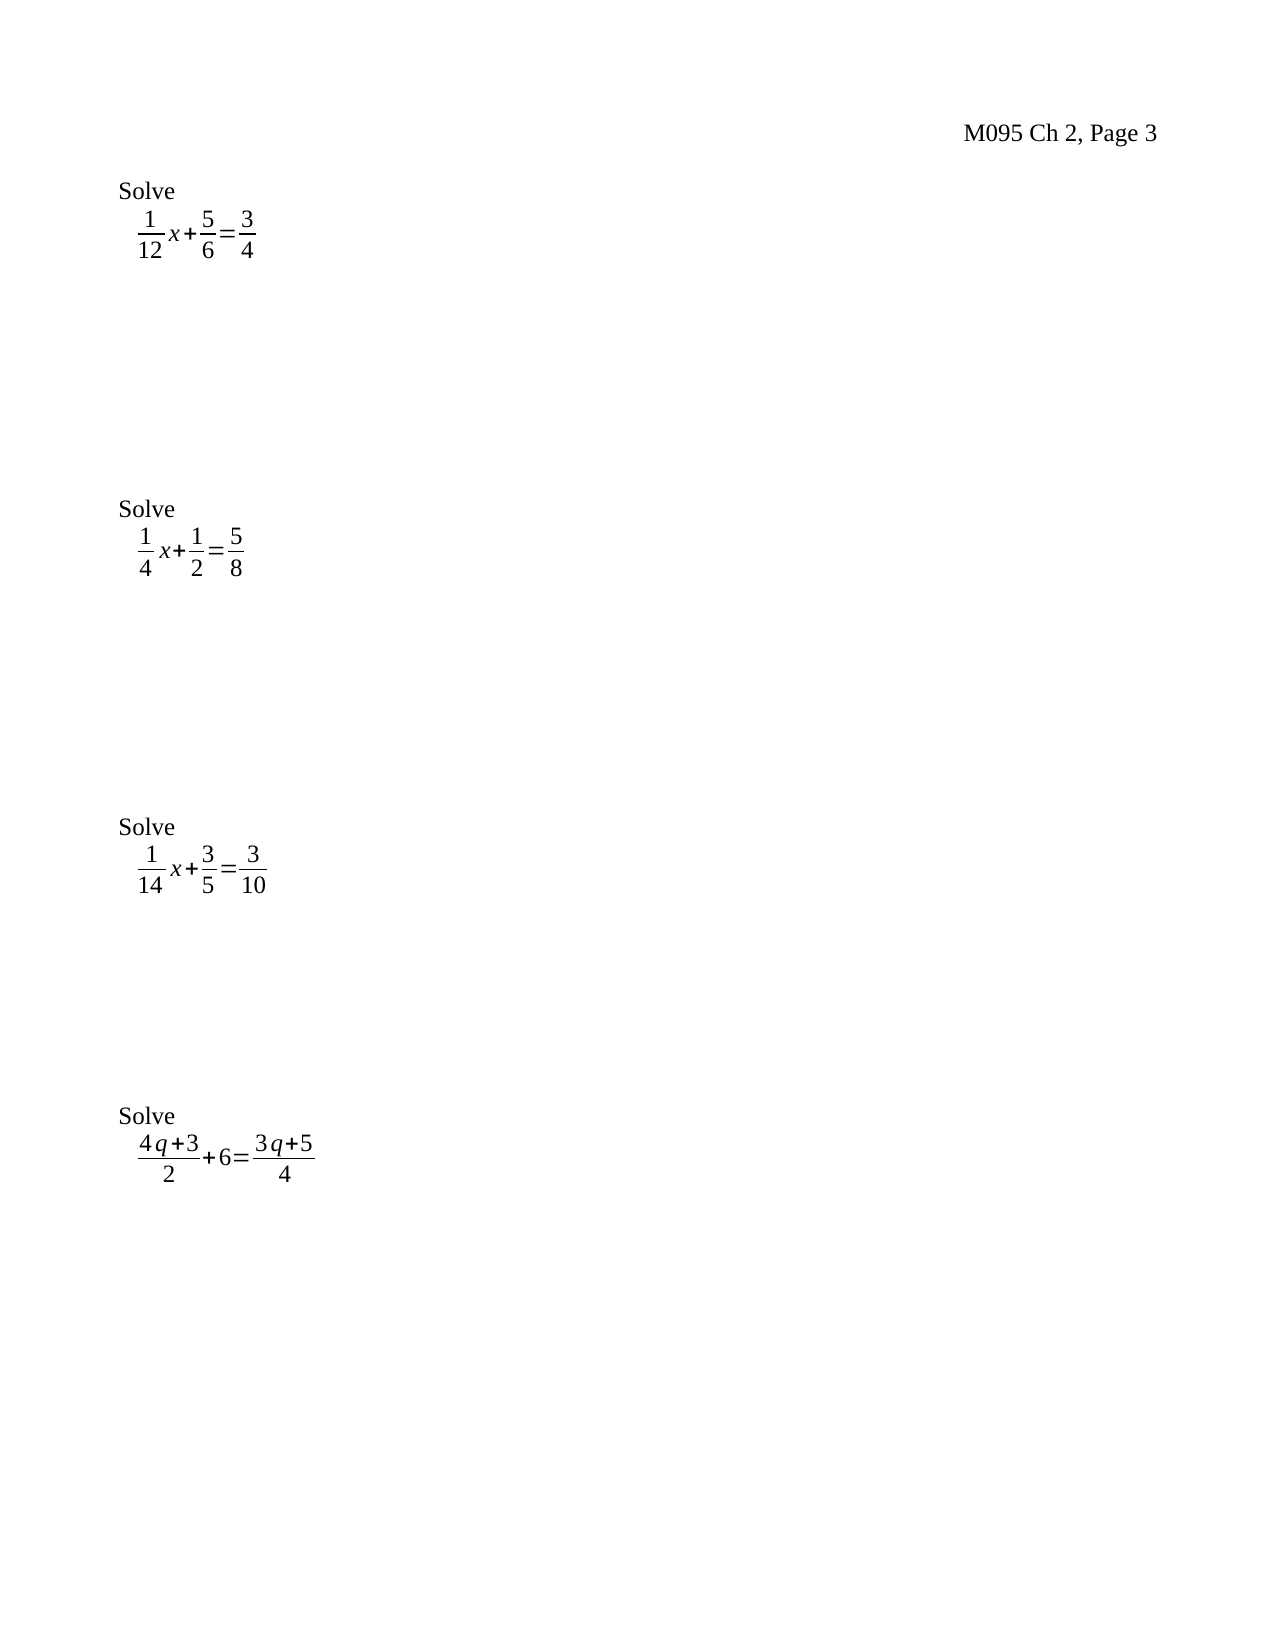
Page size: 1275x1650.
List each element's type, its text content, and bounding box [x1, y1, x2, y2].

text Solve [118, 1101, 1157, 1129]
text Solve [118, 176, 1157, 205]
text Solve [118, 494, 1157, 523]
text Solve [118, 812, 1157, 841]
